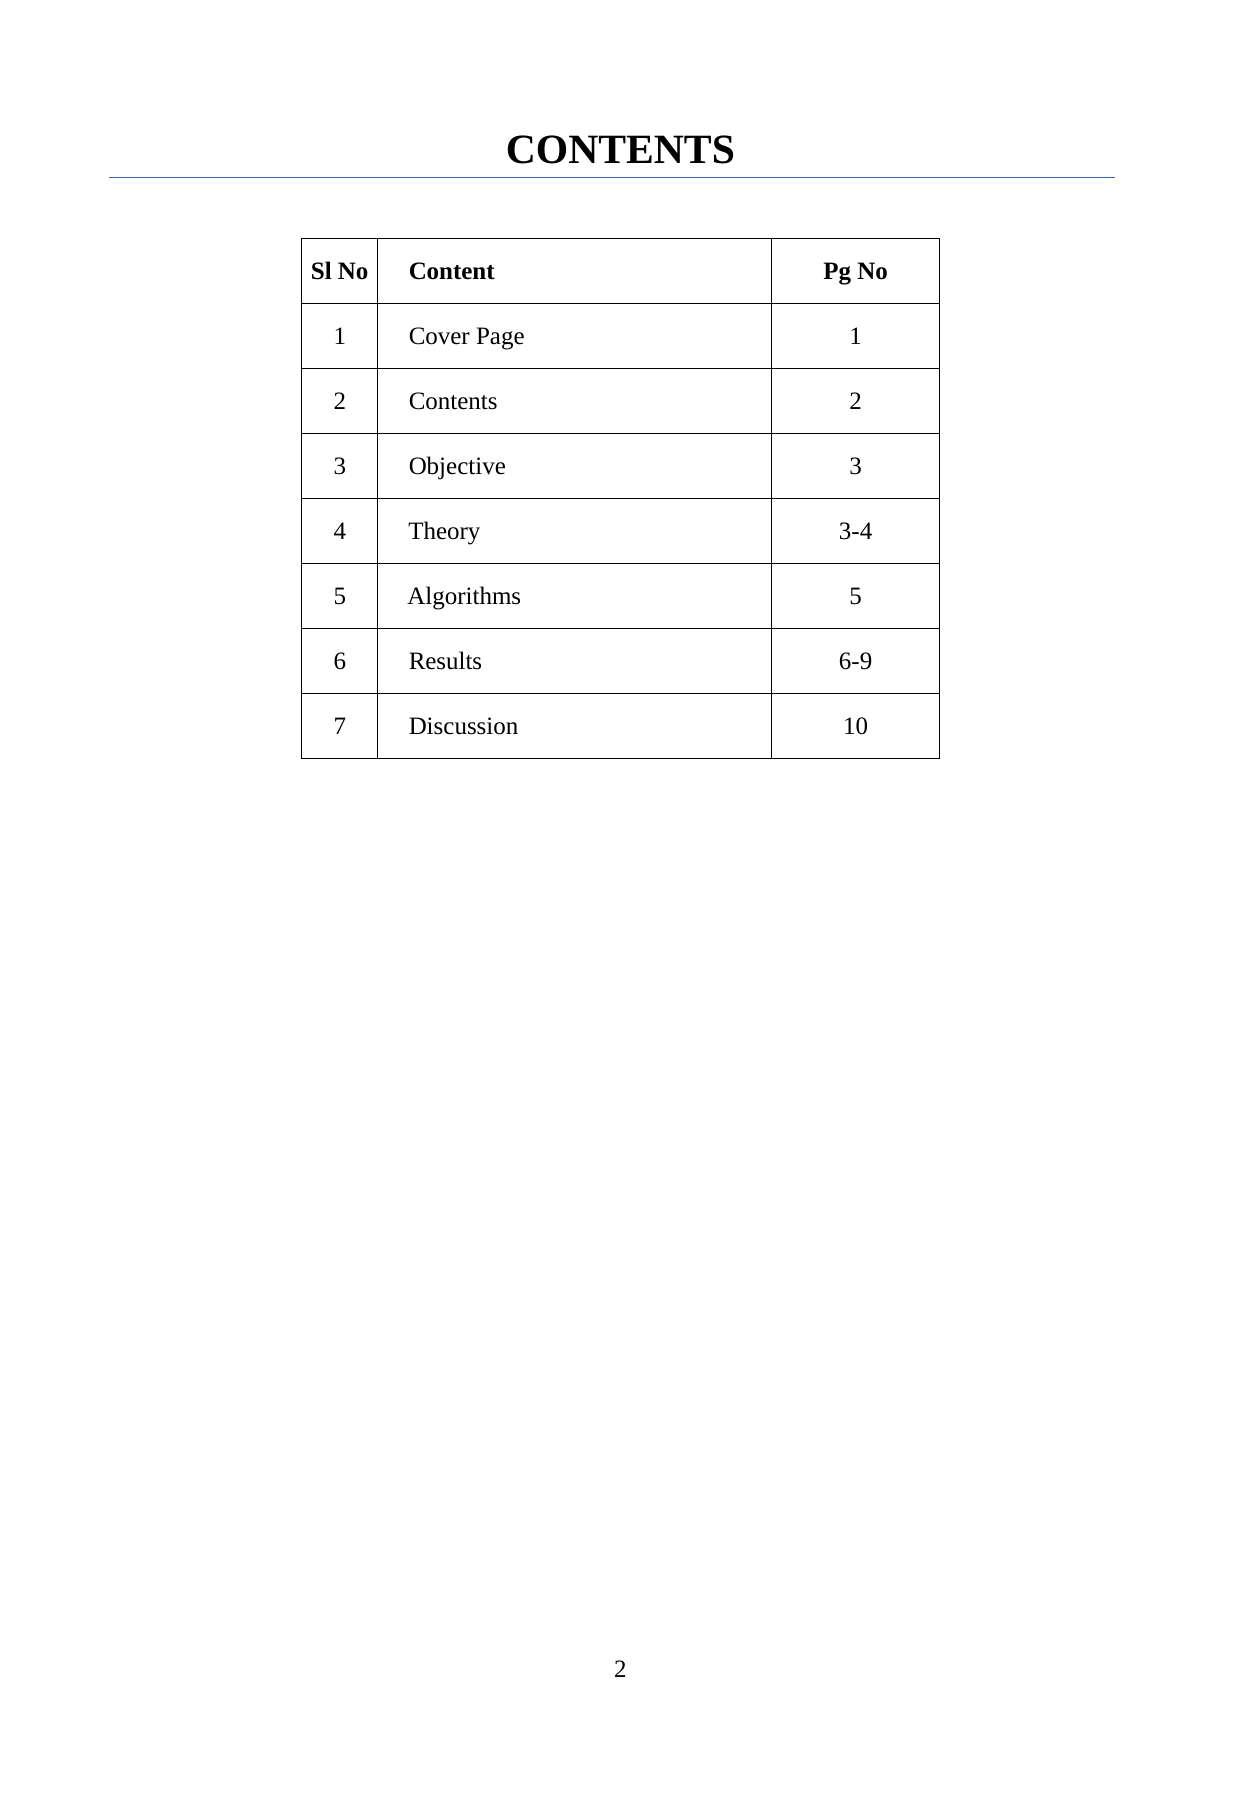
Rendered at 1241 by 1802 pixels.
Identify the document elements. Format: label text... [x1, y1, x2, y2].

table_cell 4 [302, 499, 377, 563]
table_cell 3 [772, 434, 939, 498]
table_cell 3-4 [772, 499, 939, 563]
table_cell Theory [378, 499, 771, 563]
table_cell 3 [302, 434, 377, 498]
table_cell 10 [772, 694, 939, 758]
table_cell 2 [302, 369, 377, 433]
table_cell Algorithms [378, 564, 771, 628]
table_cell 6-9 [772, 629, 939, 693]
table_cell 6 [302, 629, 377, 693]
table_header Pg No [772, 239, 939, 303]
table_cell 1 [772, 304, 939, 368]
table_cell Contents [378, 369, 771, 433]
table_header Sl No [302, 239, 377, 303]
table_cell 2 [772, 369, 939, 433]
text CONTENTS [118, 124, 1122, 172]
table_cell 5 [772, 564, 939, 628]
table_cell 5 [302, 564, 377, 628]
table_cell 7 [302, 694, 377, 758]
table_cell 1 [302, 304, 377, 368]
table_cell Discussion [378, 694, 771, 758]
table_cell Objective [378, 434, 771, 498]
table_cell Results [378, 629, 771, 693]
table_header Content [378, 239, 771, 303]
table_cell Cover Page [378, 304, 771, 368]
